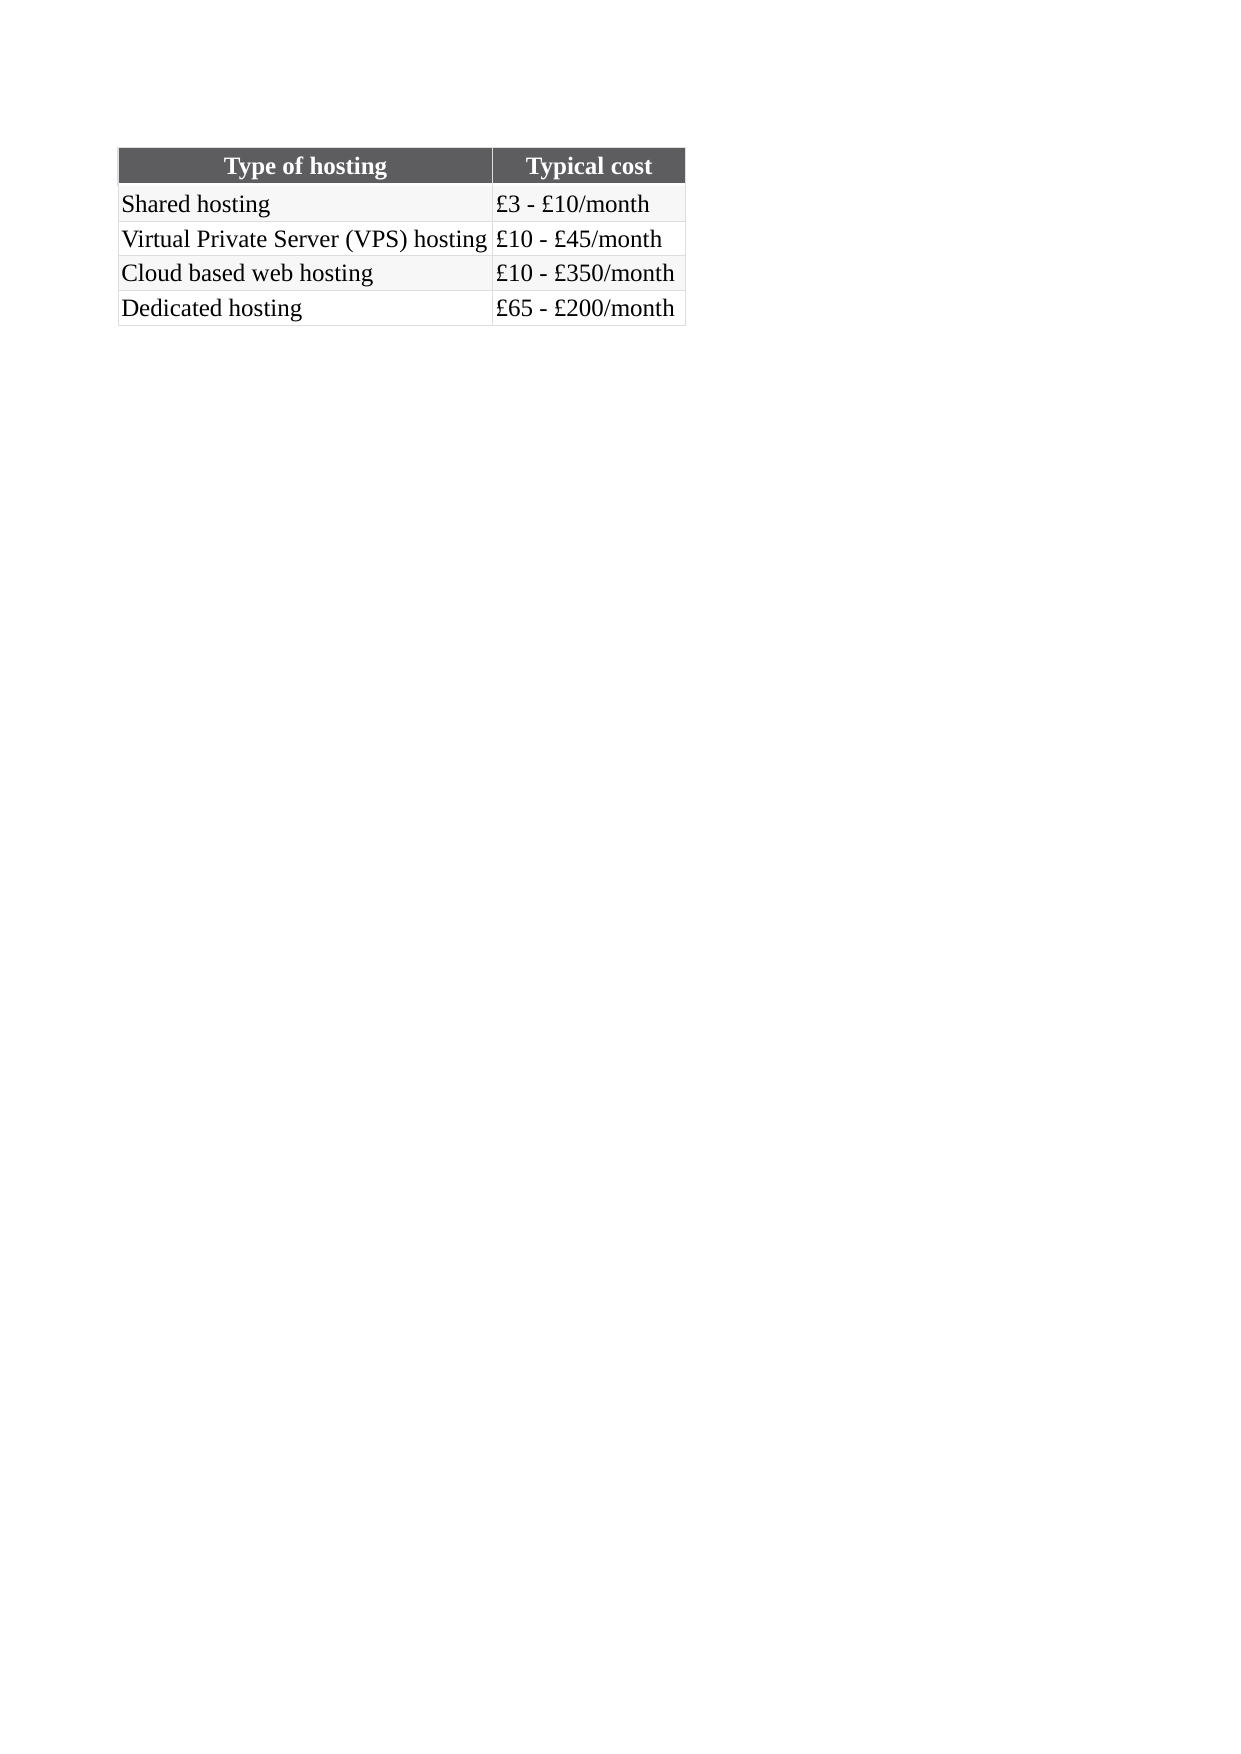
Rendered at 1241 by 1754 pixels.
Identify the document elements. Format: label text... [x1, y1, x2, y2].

table_cell Cloud based web hosting [119, 256, 492, 290]
table_header Type of hosting [119, 148, 492, 183]
table_cell Dedicated hosting [119, 291, 492, 325]
table_cell £3 - £10/month [493, 186, 685, 221]
table_cell Virtual Private Server (VPS) hosting [119, 222, 492, 255]
table_cell Shared hosting [119, 186, 492, 221]
table_cell £65 - £200/month [493, 291, 685, 325]
table_cell £10 - £45/month [493, 222, 685, 255]
table_cell £10 - £350/month [493, 256, 685, 290]
table_header Typical cost [493, 148, 685, 183]
